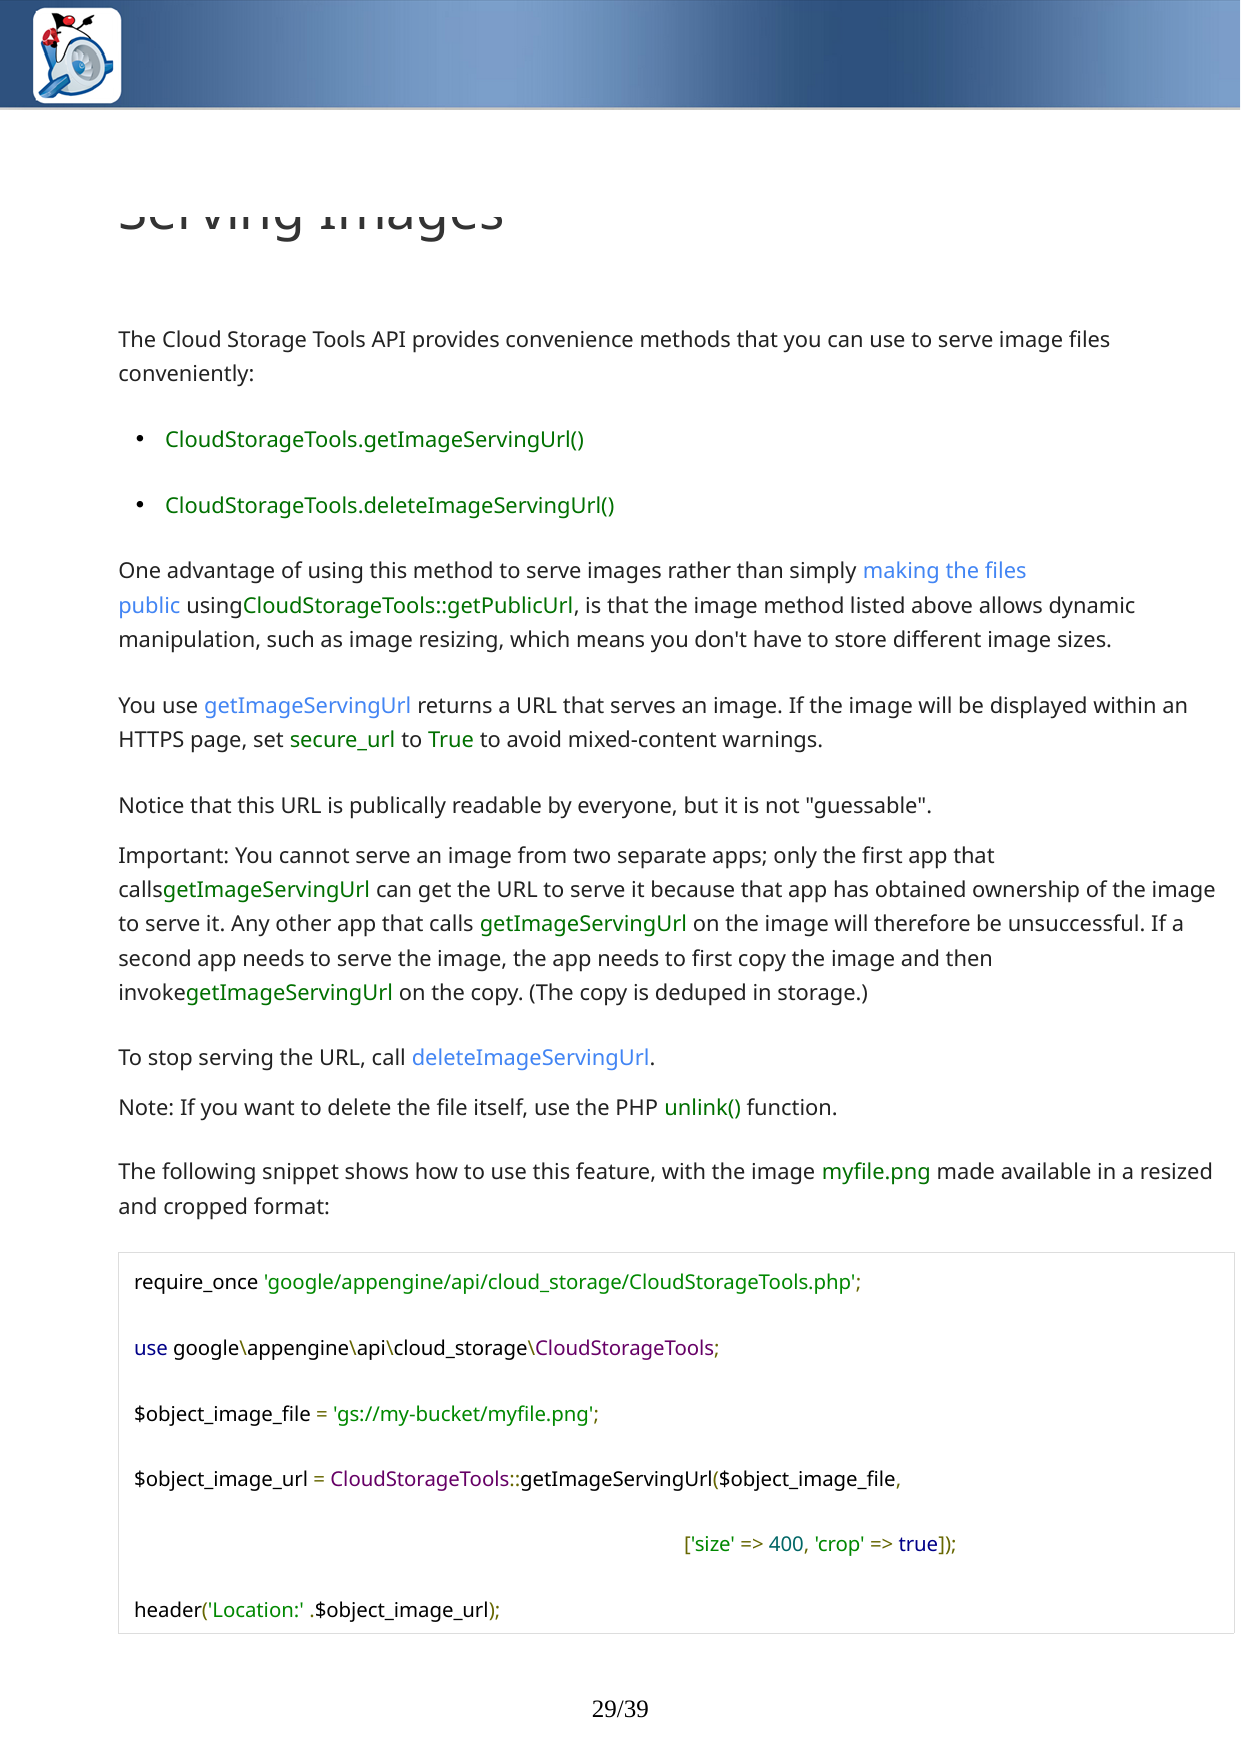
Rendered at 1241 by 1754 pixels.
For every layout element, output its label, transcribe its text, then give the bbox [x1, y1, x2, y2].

text The Cloud Storage Tools API provides convenience methods that you can use to serve image files conveniently: [118, 319, 1234, 388]
text header('Location:' .$object_image_url); [119, 1580, 1234, 1633]
list CloudStorageTools.getImageServingUrl() [136, 419, 1218, 454]
text $object_image_url = CloudStorageTools::getImageServingUrl($object_image_file, [119, 1449, 1234, 1492]
text One advantage of using this method to serve images rather than simply making the files public usingCloudStorageTools::getPublicUrl, is that the image method listed above allows dynamic manipulation, such as image resizing, which means you don't have to store different image sizes. [118, 551, 1234, 654]
text Notice that this URL is publically readable by everyone, but it is not "guessable". [118, 785, 1234, 819]
subtitle Serving Images [118, 217, 1234, 245]
text $object_image_file = 'gs://my-bucket/myfile.png'; [119, 1383, 1234, 1427]
text ['size' => 400, 'crop' => true]); [119, 1514, 1234, 1558]
text You use getImageServingUrl returns a URL that serves an image. If the image will be displayed within an HTTPS page, set secure_url to True to avoid mixed-content warnings. [118, 685, 1234, 754]
picture [0, 0, 1241, 110]
list CloudStorageTools.deleteImageServingUrl() [136, 485, 1218, 519]
text Note: If you want to delete the file itself, use the PHP unlink() function. [118, 1087, 1234, 1122]
text The following snippet shows how to use this feature, with the image myfile.png made available in a resized and cropped format: [118, 1152, 1234, 1221]
text Important: You cannot serve an image from two separate apps; only the first app that callsgetImageServingUrl can get the URL to serve it because that app has obtained ownership of the image to serve it. Any other app that calls getImageServingUrl on the image will therefore be unsuccessful. If a second app needs to serve the image, the app needs to first copy the image and then invokegetImageServingUrl on the copy. (The copy is deduped in storage.) [118, 835, 1234, 1007]
text To stop serving the URL, call deleteImageServingUrl. [118, 1037, 1234, 1072]
text require_once 'google/appengine/api/cloud_storage/CloudStorageTools.php'; [119, 1253, 1234, 1296]
text use google\appengine\api\cloud_storage\CloudStorageTools; [119, 1317, 1234, 1361]
